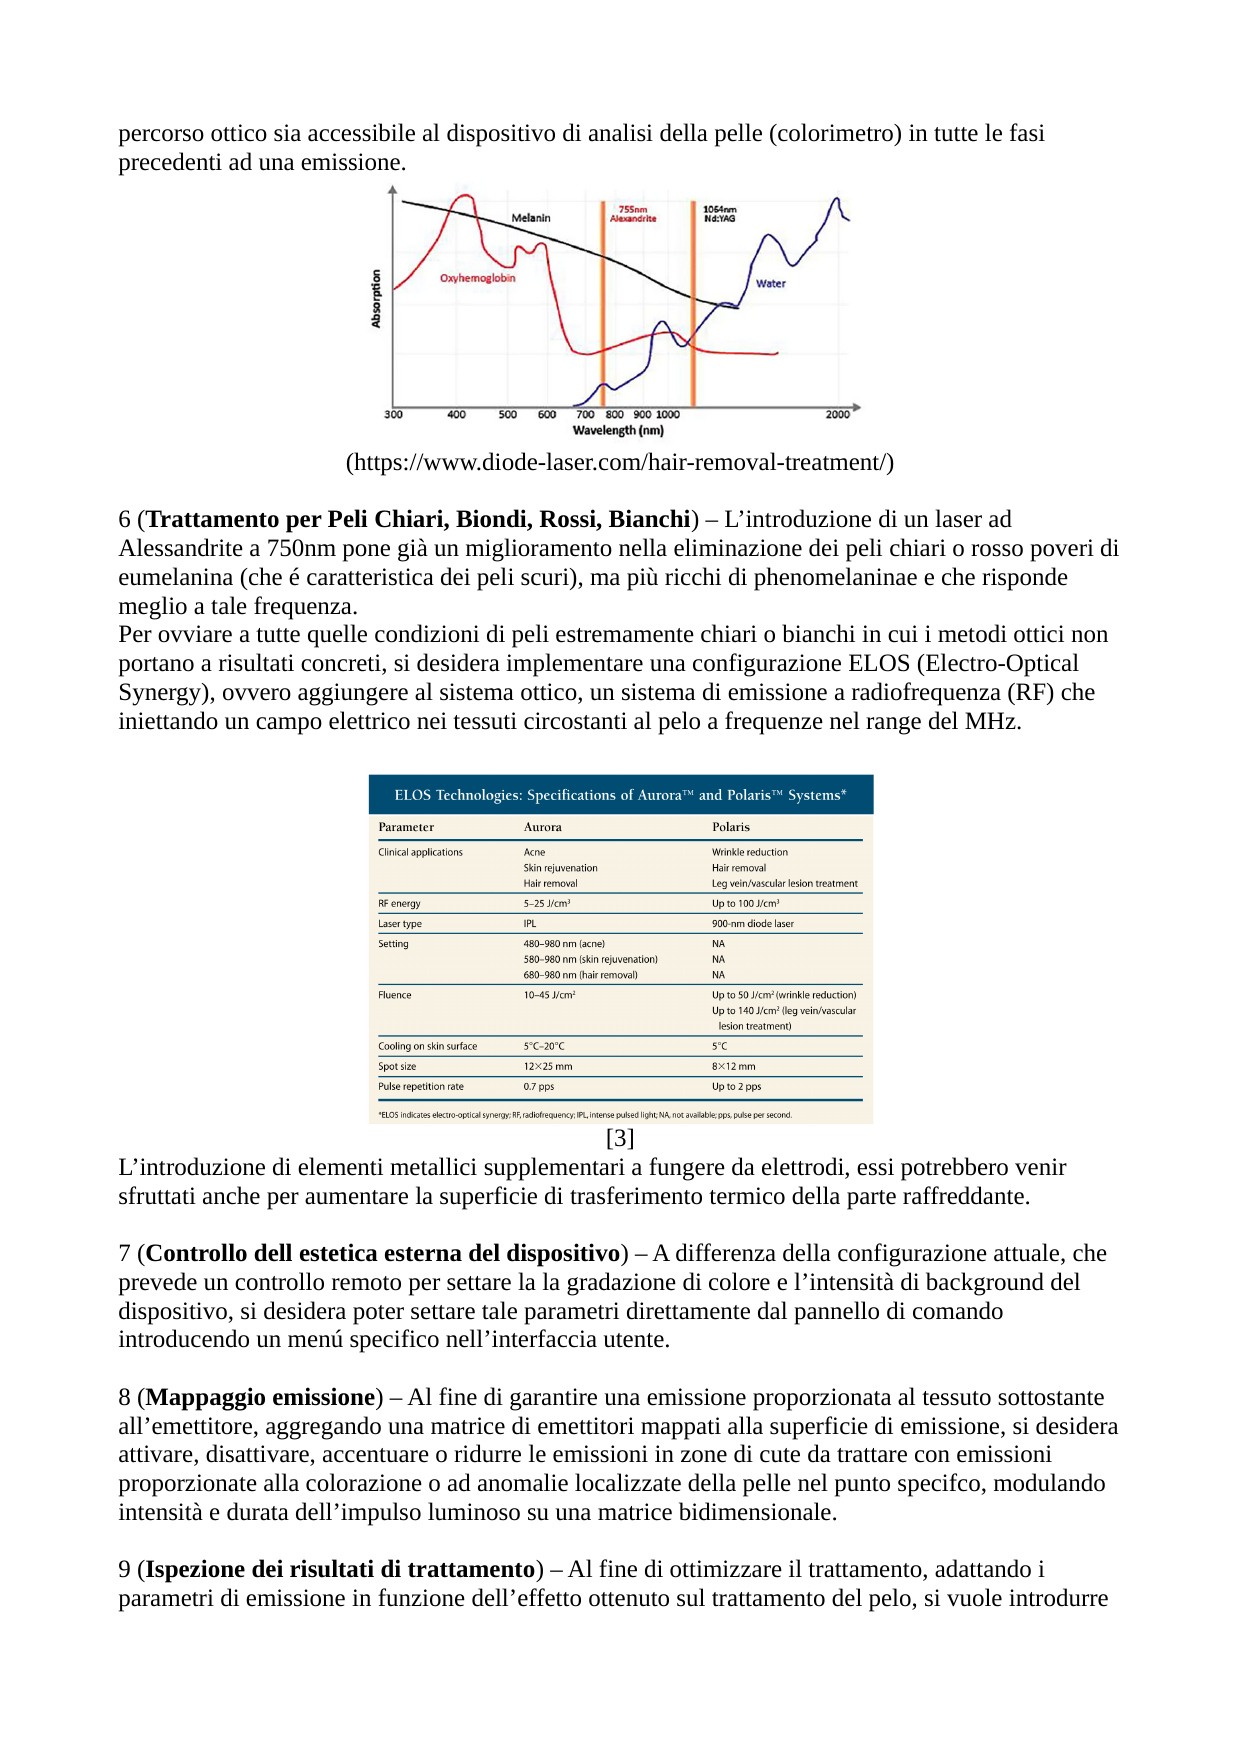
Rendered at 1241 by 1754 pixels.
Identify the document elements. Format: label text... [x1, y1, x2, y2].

text [3] [118, 763, 1122, 1152]
text percorso ottico sia accessibile al dispositivo di analisi della pelle (colorimetro) in tutte le fasi precedenti ad una emissione. [118, 118, 1122, 176]
picture [358, 175, 882, 447]
text L’introduzione di elementi metallici supplementari a fungere da elettrodi, essi potrebbero venir sfruttati anche per aumentare la superficie di trasferimento termico della parte raffreddante. [118, 1152, 1122, 1209]
text 6 (Trattamento per Peli Chiari, Biondi, Rossi, Bianchi) – L’introduzione di un laser ad Alessandrite a 750nm pone già un miglioramento nella eliminazione dei peli chiari o rosso poveri di eumelanina (che é caratteristica dei peli scuri), ma più ricchi di phenomelaninae e che risponde meglio a tale frequenza. Per ovviare a tutte quelle condizioni di peli estremamente chiari o bianchi in cui i metodi ottici non portano a risultati concreti, si desidera implementare una configurazione ELOS (Electro-Optical Synergy), ovvero aggiungere al sistema ottico, un sistema di emissione a radiofrequenza (RF) che iniettando un campo elettrico nei tessuti circostanti al pelo a frequenze nel range del MHz. [118, 504, 1122, 734]
text 8 (Mappaggio emissione) – Al fine di garantire una emissione proporzionata al tessuto sottostante all’emettitore, aggregando una matrice di emettitori mappati alla superficie di emissione, si desidera attivare, disattivare, accentuare o ridurre le emissioni in zone di cute da trattare con emissioni proporzionate alla colorazione o ad anomalie localizzate della pelle nel punto specifco, modulando intensità e durata dell’impulso luminoso su una matrice bidimensionale. [118, 1382, 1122, 1526]
text (https://www.diode-laser.com/hair-removal-treatment/) [118, 176, 1122, 476]
text 9 (Ispezione dei risultati di trattamento) – Al fine di ottimizzare il trattamento, adattando i parametri di emissione in funzione dell’effetto ottenuto sul trattamento del pelo, si vuole introdurre [118, 1554, 1122, 1612]
text 7 (Controllo dell estetica esterna del dispositivo) – A differenza della configurazione attuale, che prevede un controllo remoto per settare la la gradazione di colore e l’intensità di background del dispositivo, si desidera poter settare tale parametri direttamente dal pannello di comando introducendo un menú specifico nell’interfaccia utente. [118, 1238, 1122, 1353]
picture [365, 769, 875, 1124]
